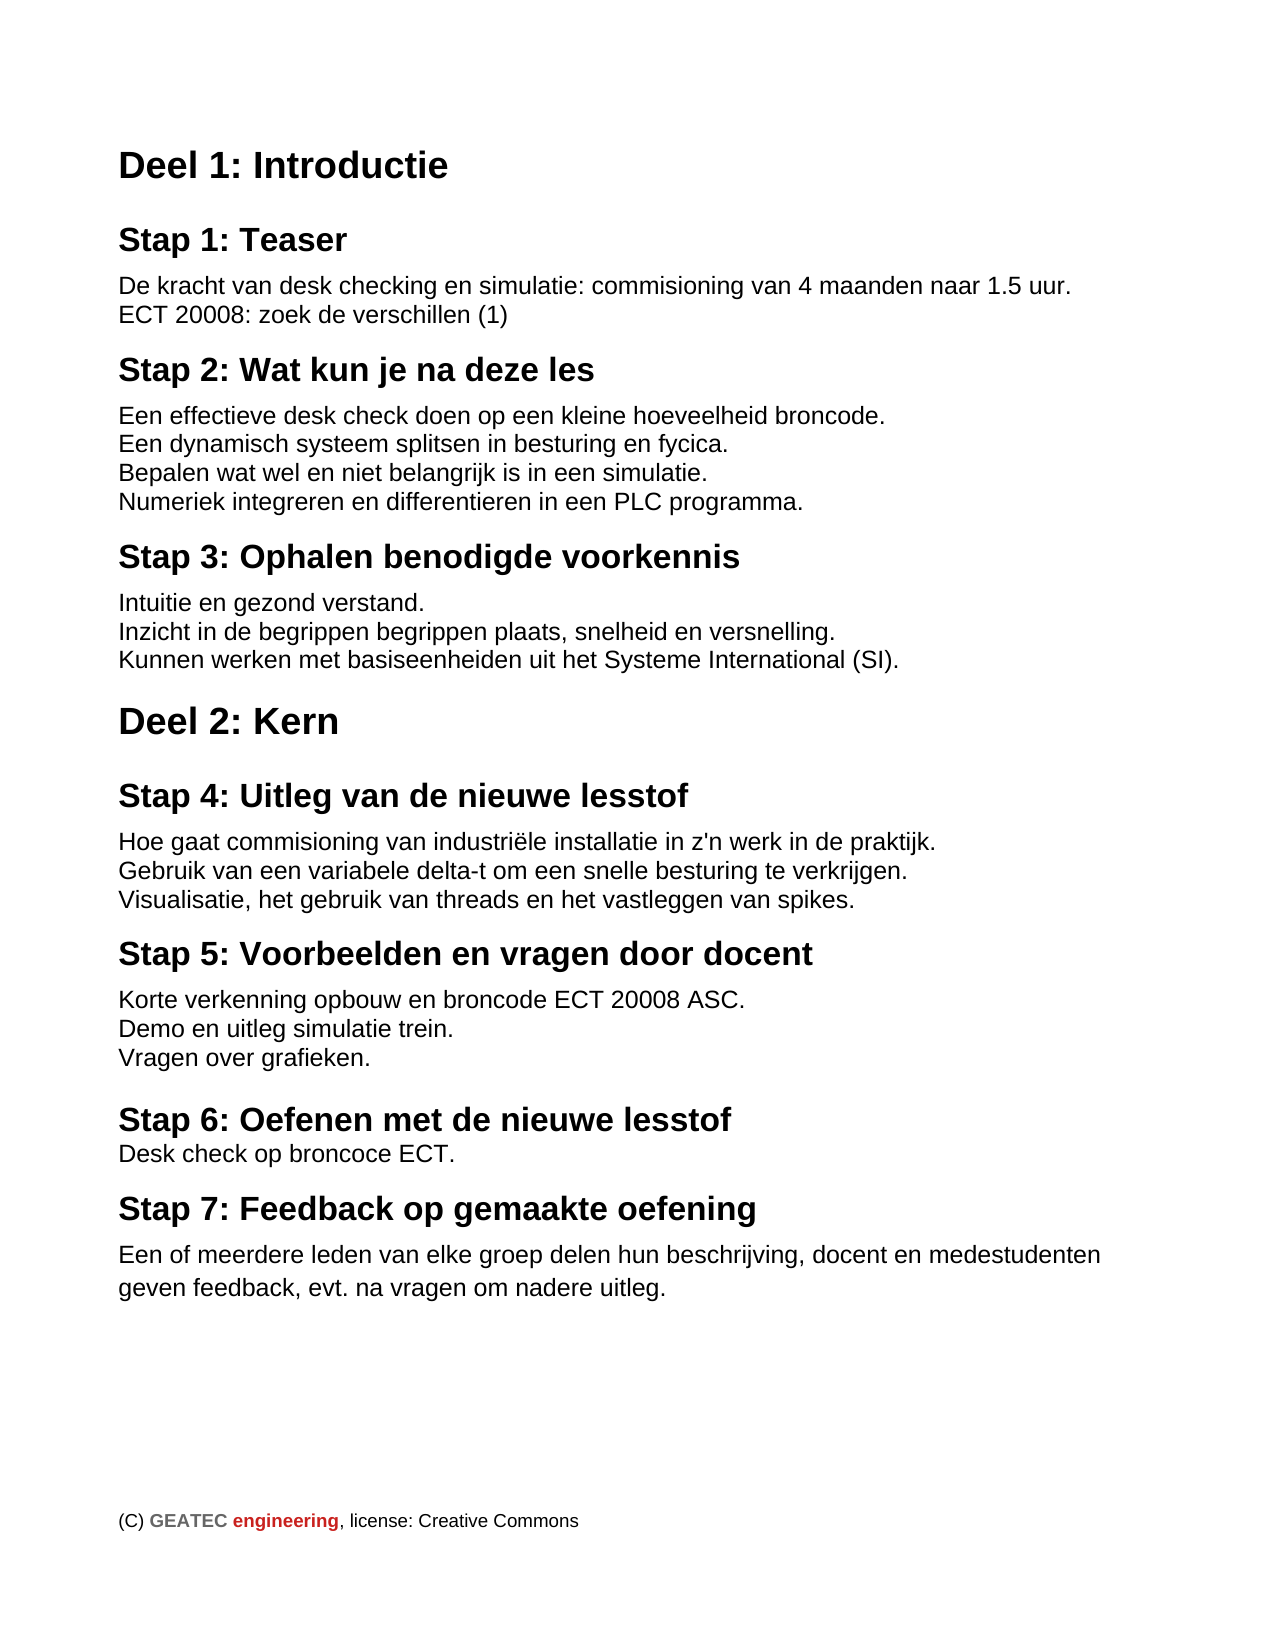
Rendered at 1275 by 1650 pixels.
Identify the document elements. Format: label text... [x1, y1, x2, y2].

text Inzicht in de begrippen begrippen plaats, snelheid en versnelling. [118, 616, 1157, 645]
text Hoe gaat commisioning van industriële installatie in z'n werk in de praktijk. [118, 827, 1157, 856]
subtitle Deel 2: Kern [118, 699, 1157, 743]
subtitle Stap 7: Feedback op gemaakte oefening [118, 1188, 1157, 1227]
subtitle Stap 5: Voorbeelden en vragen door docent [118, 934, 1157, 973]
text Bepalen wat wel en niet belangrijk is in een simulatie. [118, 458, 1157, 487]
subtitle Stap 1: Teaser [118, 220, 1157, 259]
text Intuitie en gezond verstand. [118, 588, 1157, 616]
text Visualisatie, het gebruik van threads en het vastleggen van spikes. [118, 884, 1157, 913]
text Desk check op broncoce ECT. [118, 1139, 1157, 1168]
text Korte verkenning opbouw en broncode ECT 20008 ASC. [118, 985, 1157, 1014]
text Een of meerdere leden van elke groep delen hun beschrijving, docent en medestudenten geven feedback, evt. na vragen om nadere uitleg. [118, 1240, 1157, 1301]
text Een dynamisch systeem splitsen in besturing en fycica. [118, 429, 1157, 458]
text De kracht van desk checking en simulatie: commisioning van 4 maanden naar 1.5 uur. [118, 271, 1157, 300]
text Numeriek integreren en differentieren in een PLC programma. [118, 487, 1157, 516]
subtitle Stap 2: Wat kun je na deze les [118, 349, 1157, 388]
text Kunnen werken met basiseenheiden uit het Systeme International (SI). [118, 645, 1157, 674]
subtitle Stap 3: Ophalen benodigde voorkennis [118, 537, 1157, 575]
text Een effectieve desk check doen op een kleine hoeveelheid broncode. [118, 401, 1157, 429]
text ECT 20008: zoek de verschillen (1) [118, 300, 1157, 329]
subtitle Deel 1: Introductie [118, 143, 1157, 187]
subtitle Stap 6: Oefenen met de nieuwe lesstof [118, 1100, 1157, 1139]
text Demo en uitleg simulatie trein. [118, 1014, 1157, 1043]
subtitle Stap 4: Uitleg van de nieuwe lesstof [118, 776, 1157, 814]
text Gebruik van een variabele delta-t om een snelle besturing te verkrijgen. [118, 856, 1157, 884]
text Vragen over grafieken. [118, 1043, 1157, 1072]
